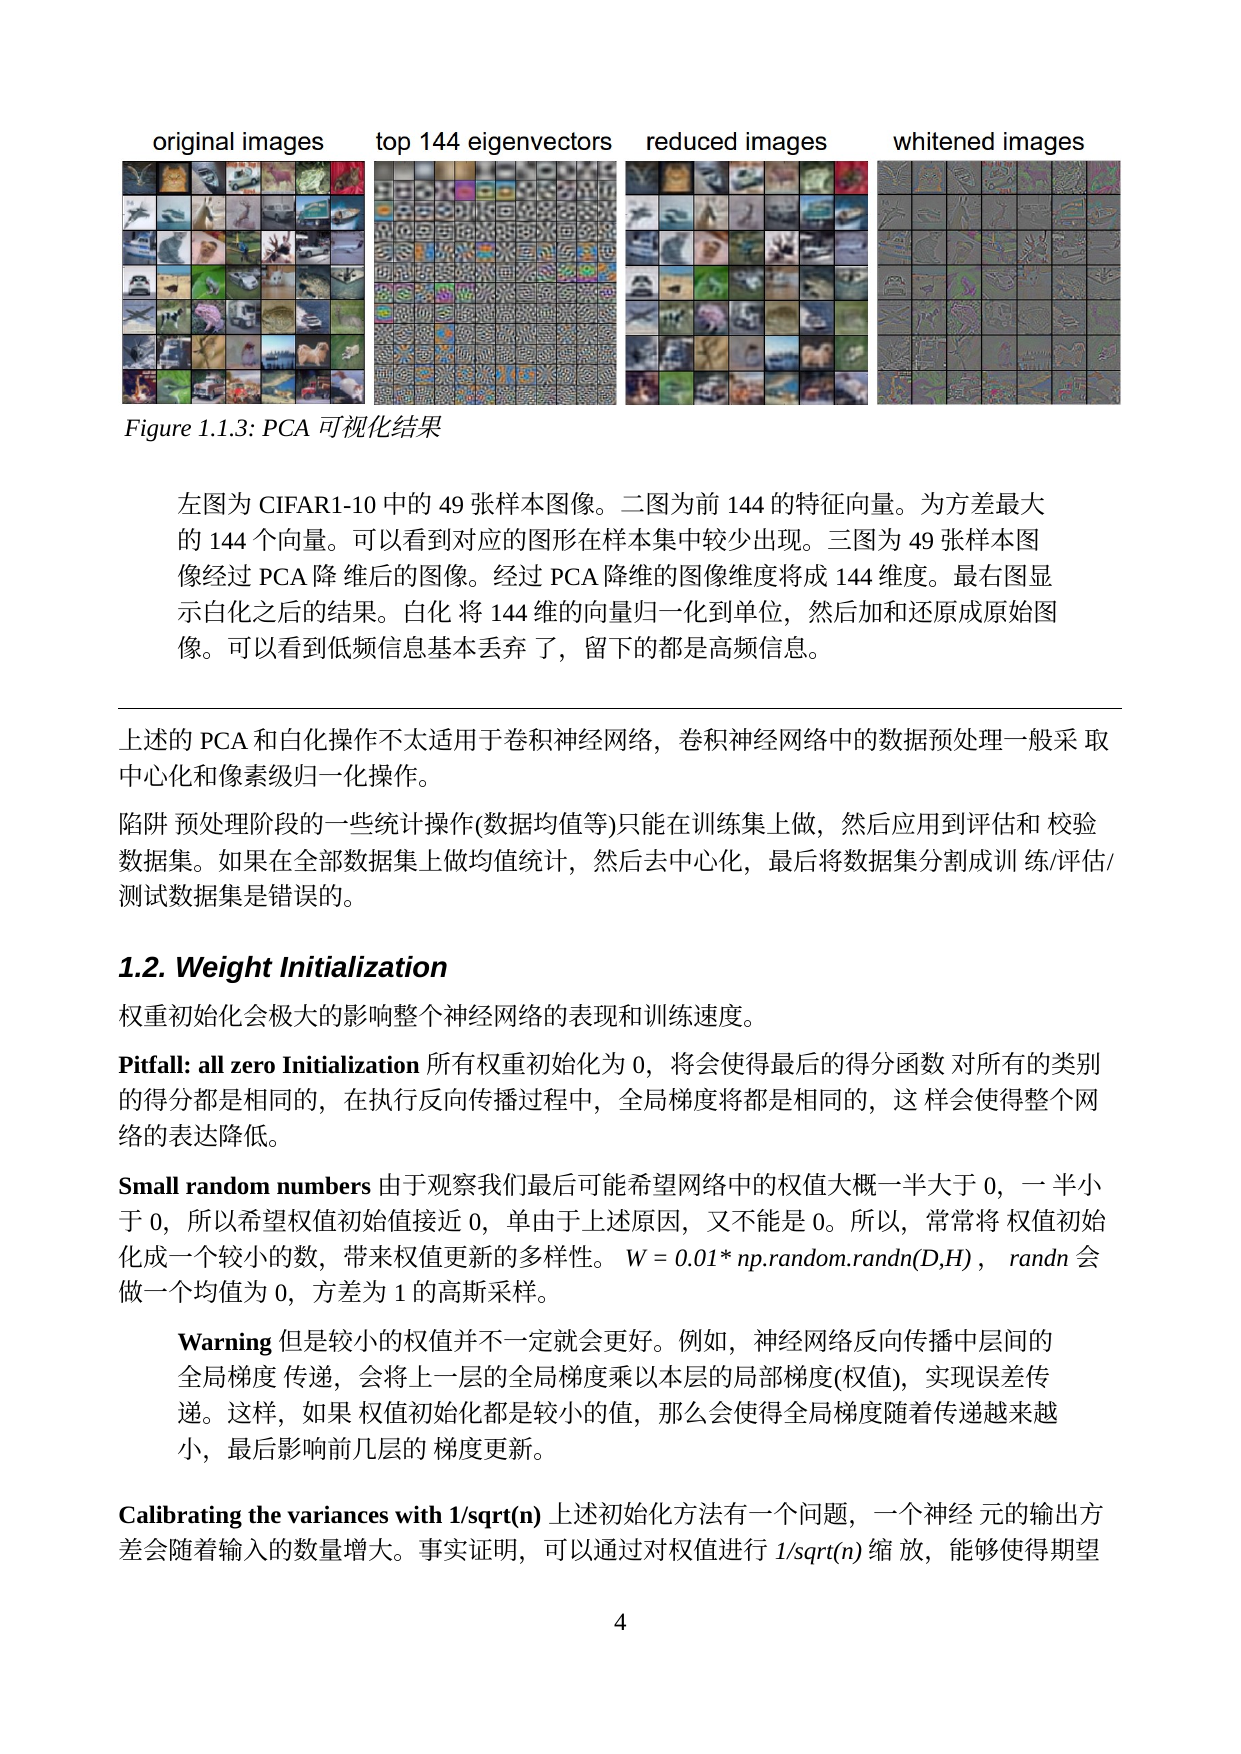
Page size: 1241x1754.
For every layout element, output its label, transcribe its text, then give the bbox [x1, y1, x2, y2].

text 上述的 PCA 和白化操作不太适用于卷积神经网络，卷积神经网络中的数据预处理一般采 取中心化和像素级归一化操作。 [118, 721, 1122, 793]
subtitle Weight Initialization [118, 951, 1122, 984]
text Figure 1.1.3: PCA 可视化结果 [118, 408, 1122, 443]
text 陷阱 预处理阶段的一些统计操作(数据均值等)只能在训练集上做，然后应用到评估和 校验数据集。如果在全部数据集上做均值统计，然后去中心化，最后将数据集分割成训 练/评估/测试数据集是错误的。 [118, 805, 1122, 913]
text Pitfall: all zero Initialization 所有权重初始化为 0，将会使得最后的得分函数 对所有的类别的得分都是相同的，在执行反向传播过程中，全局梯度将都是相同的，这 样会使得整个网络的表达降低。 [118, 1045, 1122, 1153]
text Calibrating the variances with 1/sqrt(n) 上述初始化方法有一个问题，一个神经 元的输出方差会随着输入的数量增大。事实证明，可以通过对权值进行 1/sqrt(n) 缩 放，能够使得期望 [118, 1495, 1122, 1567]
text 左图为 CIFAR1-10 中的 49 张样本图像。二图为前 144 的特征向量。为方差最大的 144 个向量。可以看到对应的图形在样本集中较少出现。三图为 49 张样本图像经过 PCA 降 维后的图像。经过 PCA 降维的图像维度将成 144 维度。最右图显示白化之后的结果。白化 将 144 维的向量归一化到单位，然后加和还原成原始图像。可以看到低频信息基本丢弃 了，留下的都是高频信息。 [177, 485, 1063, 664]
text 权重初始化会极大的影响整个神经网络的表现和训练速度。 [118, 997, 1122, 1032]
text Small random numbers 由于观察我们最后可能希望网络中的权值大概一半大于 0，一 半小于 0，所以希望权值初始值接近 0，单由于上述原因，又不能是 0。所以，常常将 权值初始化成一个较小的数，带来权值更新的多样性。 W = 0.01* np.random.randn(D,H) ， randn 会做一个均值为 0，方差为 1 的高斯采样。 [118, 1165, 1122, 1309]
text Warning 但是较小的权值并不一定就会更好。例如，神经网络反向传播中层间的全局梯度 传递，会将上一层的全局梯度乘以本层的局部梯度(权值)，实现误差传递。这样，如果 权值初始化都是较小的值，那么会使得全局梯度随着传递越来越小，最后影响前几层的 梯度更新。 [177, 1322, 1063, 1465]
